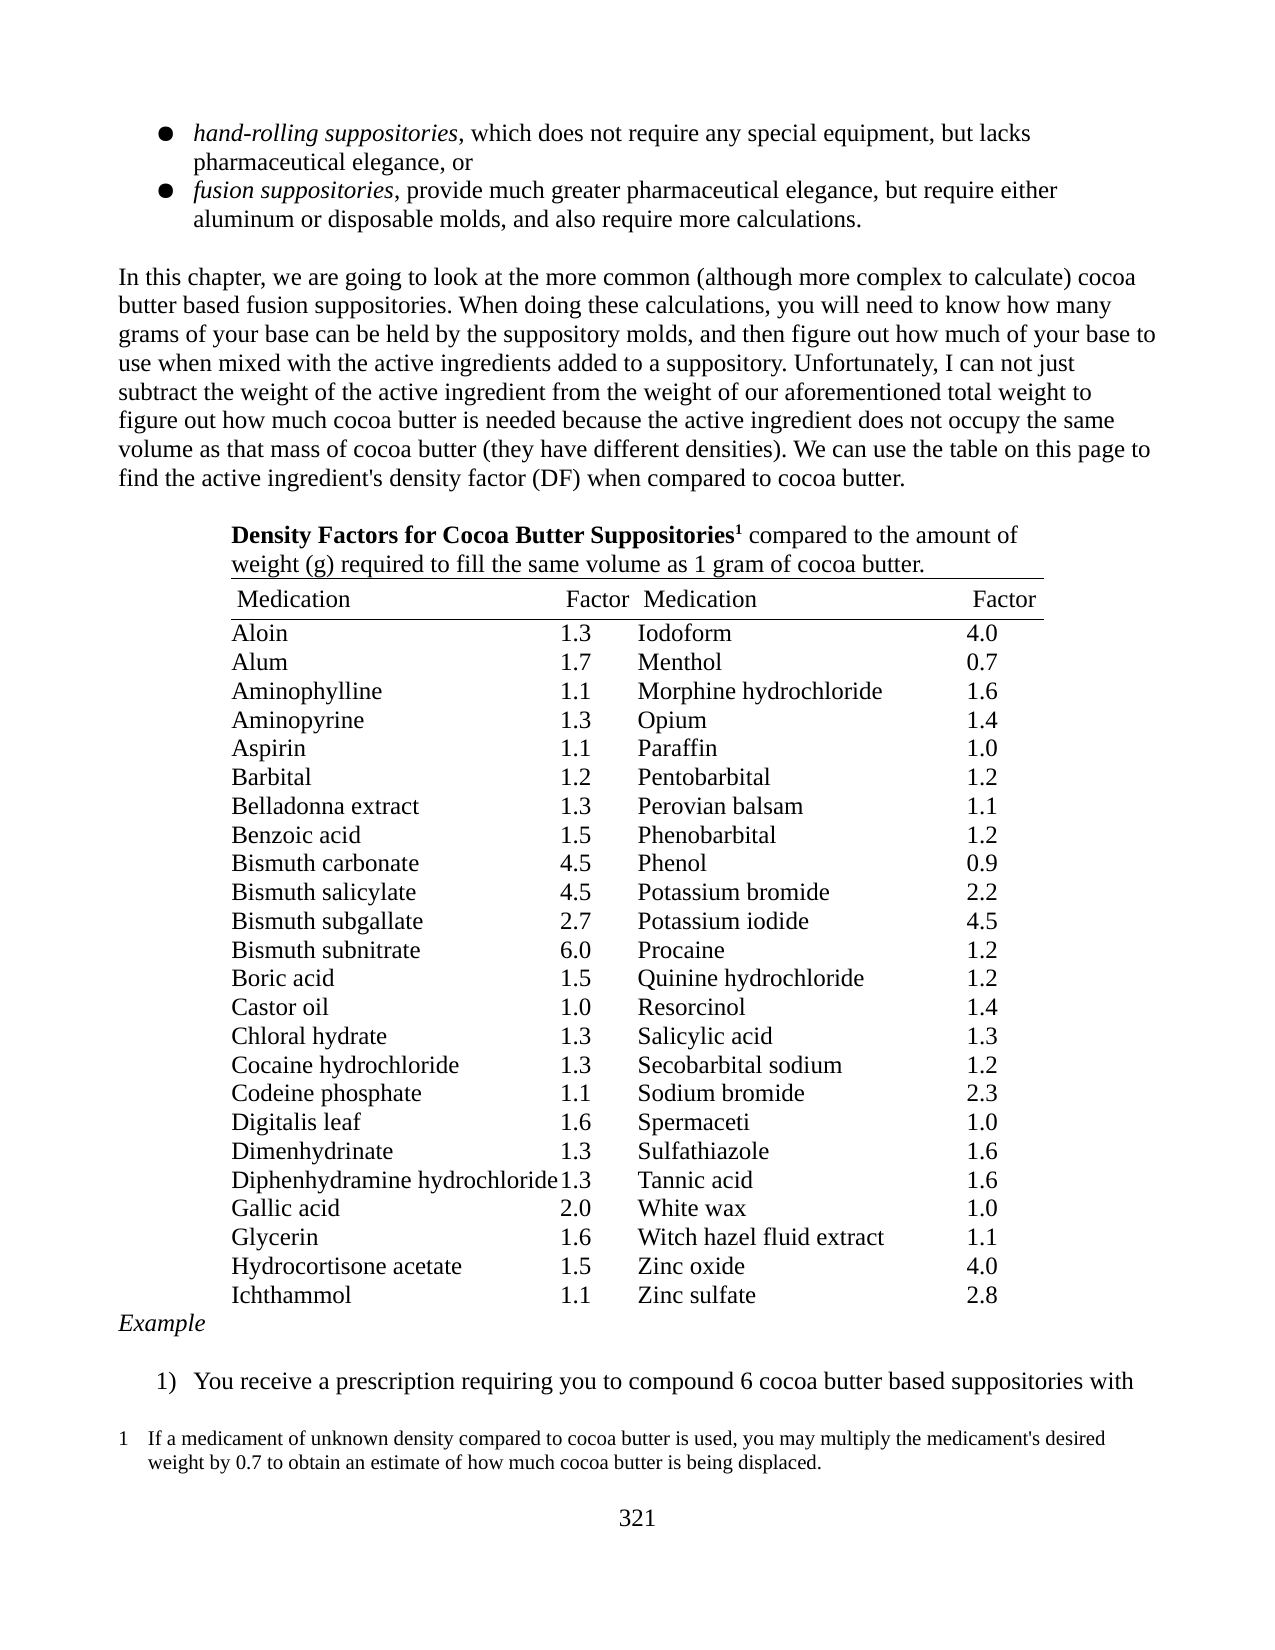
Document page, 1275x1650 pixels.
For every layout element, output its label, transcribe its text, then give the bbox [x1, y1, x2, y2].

table_cell 4.5 [560, 849, 637, 877]
table_cell 1.3 [560, 1021, 637, 1050]
table_cell Factor [966, 579, 1044, 618]
table_cell Pentobarbital [638, 762, 966, 791]
table_cell 1.4 [966, 705, 1044, 733]
table_cell Menthol [638, 647, 966, 676]
list You receive a prescription requiring you to compound 6 cocoa butter based suppositories with [156, 1366, 1157, 1395]
table_cell Paraffin [638, 734, 966, 762]
table_cell Zinc oxide [638, 1251, 966, 1280]
table_cell 1.3 [560, 620, 637, 647]
table_cell 2.8 [966, 1280, 1044, 1308]
table_cell 1.2 [966, 820, 1044, 848]
table_cell Aspirin [231, 734, 560, 762]
table_cell 1.2 [966, 964, 1044, 992]
table_cell 2.0 [560, 1194, 637, 1222]
table_cell 0.7 [966, 647, 1044, 676]
table_cell Castor oil [231, 992, 560, 1021]
table_cell Potassium bromide [638, 877, 966, 906]
table_cell Diphenhydramine hydrochloride [231, 1165, 560, 1193]
table_cell Alum [231, 647, 560, 676]
table_cell 1.0 [560, 992, 637, 1021]
table_cell Resorcinol [638, 992, 966, 1021]
table_cell 4.0 [966, 620, 1044, 647]
list hand-rolling suppositories, which does not require any special equipment, but lacks pharmaceutical elegance, or [156, 118, 1157, 176]
table_cell 1.1 [560, 1280, 637, 1308]
table_cell Aminophylline [231, 676, 560, 705]
table_cell 1.2 [966, 935, 1044, 963]
table_cell 1.3 [560, 705, 637, 733]
table_cell Aminopyrine [231, 705, 560, 733]
table_cell Codeine phosphate [231, 1079, 560, 1107]
table_cell Phenol [638, 849, 966, 877]
table_cell 1.5 [560, 964, 637, 992]
table_cell 2.2 [966, 877, 1044, 906]
table_cell 4.5 [966, 906, 1044, 935]
table_cell Bismuth subgallate [231, 906, 560, 935]
table_cell Quinine hydrochloride [638, 964, 966, 992]
table_cell Glycerin [231, 1222, 560, 1251]
table_cell Cocaine hydrochloride [231, 1050, 560, 1078]
table_cell Iodoform [638, 620, 966, 647]
table_cell 1.6 [966, 1136, 1044, 1165]
table_cell 1.3 [560, 1136, 637, 1165]
table_cell Digitalis leaf [231, 1107, 560, 1136]
table_cell Perovian balsam [638, 791, 966, 820]
table_cell Bismuth subnitrate [231, 935, 560, 963]
table_cell Sodium bromide [638, 1079, 966, 1107]
text Example [118, 1308, 1157, 1337]
table_cell Hydrocortisone acetate [231, 1251, 560, 1280]
table_cell White wax [638, 1194, 966, 1222]
table_cell Tannic acid [638, 1165, 966, 1193]
table_cell Bismuth carbonate [231, 849, 560, 877]
table_cell 1.0 [966, 1194, 1044, 1222]
table_cell 1.3 [560, 1050, 637, 1078]
table_cell 1.3 [560, 1165, 637, 1193]
table_cell Gallic acid [231, 1194, 560, 1222]
table_cell 4.0 [966, 1251, 1044, 1280]
table_cell 1.6 [966, 1165, 1044, 1193]
table_cell Spermaceti [638, 1107, 966, 1136]
table_cell 1.7 [560, 647, 637, 676]
table_cell 1.2 [966, 1050, 1044, 1078]
table_cell 1.6 [966, 676, 1044, 705]
table_cell Potassium iodide [638, 906, 966, 935]
list fusion suppositories, provide much greater pharmaceutical elegance, but require either aluminum or disposable molds, and also require more calculations. [156, 176, 1157, 233]
table_cell Phenobarbital [638, 820, 966, 848]
table_cell 1.5 [560, 820, 637, 848]
table_cell 1.0 [966, 734, 1044, 762]
table_cell Aloin [231, 620, 560, 647]
table_cell Dimenhydrinate [231, 1136, 560, 1165]
table_cell 1.3 [966, 1021, 1044, 1050]
table_cell 1.3 [560, 791, 637, 820]
table_cell Boric acid [231, 964, 560, 992]
table_cell Medication [231, 579, 560, 618]
table_cell 1.6 [560, 1222, 637, 1251]
table_cell Procaine [638, 935, 966, 963]
table_cell Witch hazel fluid extract [638, 1222, 966, 1251]
table_cell Ichthammol [231, 1280, 560, 1308]
table_cell 2.3 [966, 1079, 1044, 1107]
table_cell 1.1 [560, 676, 637, 705]
table_cell 1.1 [560, 734, 637, 762]
table_cell 1.1 [966, 791, 1044, 820]
table_header Density Factors for Cocoa Butter Suppositories compared to the amount of weight (g) required to fill the same volume as 1 gram of cocoa butter. [231, 521, 1044, 578]
table_cell 1.1 [560, 1079, 637, 1107]
table_cell 1.2 [966, 762, 1044, 791]
table_cell 0.9 [966, 849, 1044, 877]
table_cell 1.2 [560, 762, 637, 791]
table_cell Zinc sulfate [638, 1280, 966, 1308]
table_cell 4.5 [560, 877, 637, 906]
table_cell 1.1 [966, 1222, 1044, 1251]
table_cell Salicylic acid [638, 1021, 966, 1050]
table_cell Bismuth salicylate [231, 877, 560, 906]
table_cell 6.0 [560, 935, 637, 963]
table_cell Sulfathiazole [638, 1136, 966, 1165]
table_cell Medication [638, 579, 966, 618]
text In this chapter, we are going to look at the more common (although more complex to calculate) cocoa butter based fusion suppositories. When doing these calculations, you will need to know how many grams of your base can be held by the suppository molds, and then figure out how much of your base to use when mixed with the active ingredients added to a suppository. Unfortunately, I can not just subtract the weight of the active ingredient from the weight of our aforementioned total weight to figure out how much cocoa butter is needed because the active ingredient does not occupy the same volume as that mass of cocoa butter (they have different densities). We can use the table on this page to find the active ingredient's density factor (DF) when compared to cocoa butter. [118, 262, 1157, 492]
table_cell Opium [638, 705, 966, 733]
table_cell 1.4 [966, 992, 1044, 1021]
table_cell Secobarbital sodium [638, 1050, 966, 1078]
table_cell Chloral hydrate [231, 1021, 560, 1050]
table_cell 1.0 [966, 1107, 1044, 1136]
table_cell Factor [560, 579, 637, 618]
table_cell Benzoic acid [231, 820, 560, 848]
table_cell Belladonna extract [231, 791, 560, 820]
table_cell 1.5 [560, 1251, 637, 1280]
table_cell Morphine hydrochloride [638, 676, 966, 705]
table_cell Barbital [231, 762, 560, 791]
table_cell 2.7 [560, 906, 637, 935]
table_cell 1.6 [560, 1107, 637, 1136]
